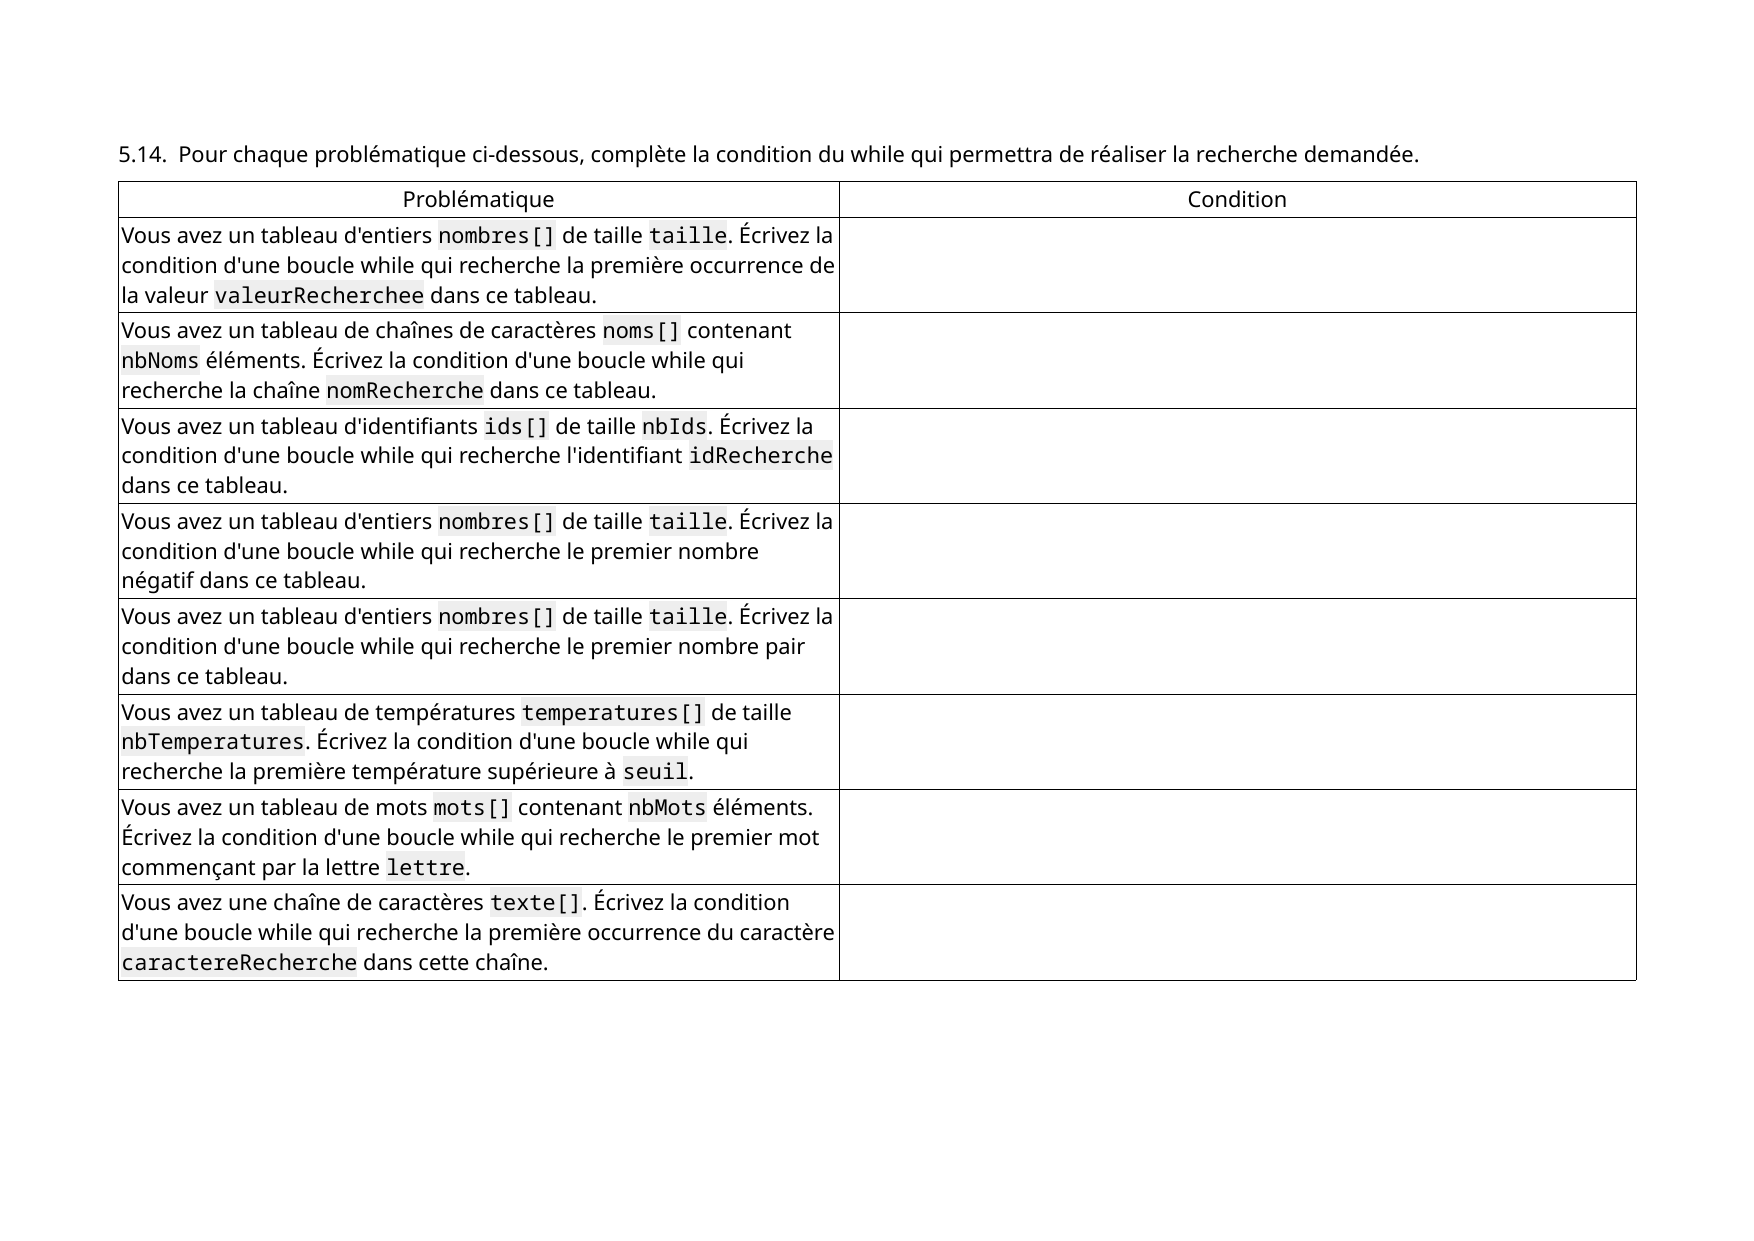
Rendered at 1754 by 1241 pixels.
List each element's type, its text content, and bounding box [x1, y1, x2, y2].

table_cell Vous avez un tableau d'entiers nombres[] de taille taille. Écrivez la condition d'une boucle while qui recherche le premier nombre négatif dans ce tableau. [119, 504, 839, 598]
table_cell [840, 599, 1636, 693]
table_cell [840, 790, 1636, 884]
table_header Problématique [119, 182, 839, 217]
table_cell Vous avez un tableau de mots mots[] contenant nbMots éléments. Écrivez la condition d'une boucle while qui recherche le premier mot commençant par la lettre lettre. [119, 790, 839, 884]
table_cell [840, 409, 1636, 503]
table_cell [840, 218, 1636, 312]
table_cell Vous avez un tableau de chaînes de caractères noms[] contenant nbNoms éléments. Écrivez la condition d'une boucle while qui recherche la chaîne nomRecherche dans ce tableau. [119, 313, 839, 408]
table_cell [840, 695, 1636, 789]
table_cell Vous avez un tableau d'identifiants ids[] de taille nbIds. Écrivez la condition d'une boucle while qui recherche l'identifiant idRecherche dans ce tableau. [119, 409, 839, 503]
table_cell Vous avez une chaîne de caractères texte[]. Écrivez la condition d'une boucle while qui recherche la première occurrence du caractère caractereRecherche dans cette chaîne. [119, 885, 839, 979]
table_cell Vous avez un tableau d'entiers nombres[] de taille taille. Écrivez la condition d'une boucle while qui recherche le premier nombre pair dans ce tableau. [119, 599, 839, 693]
table_header Condition [840, 182, 1636, 217]
table_cell [840, 313, 1636, 408]
table_cell Vous avez un tableau de températures temperatures[] de taille nbTemperatures. Écrivez la condition d'une boucle while qui recherche la première température supérieure à seuil. [119, 695, 839, 789]
subtitle Pour chaque problématique ci-dessous, complète la condition du while qui permettra de réaliser la recherche demandée. [118, 139, 1636, 169]
table_cell Vous avez un tableau d'entiers nombres[] de taille taille. Écrivez la condition d'une boucle while qui recherche la première occurrence de la valeur valeurRecherchee dans ce tableau. [119, 218, 839, 312]
table_cell [840, 504, 1636, 598]
table_cell [840, 885, 1636, 979]
